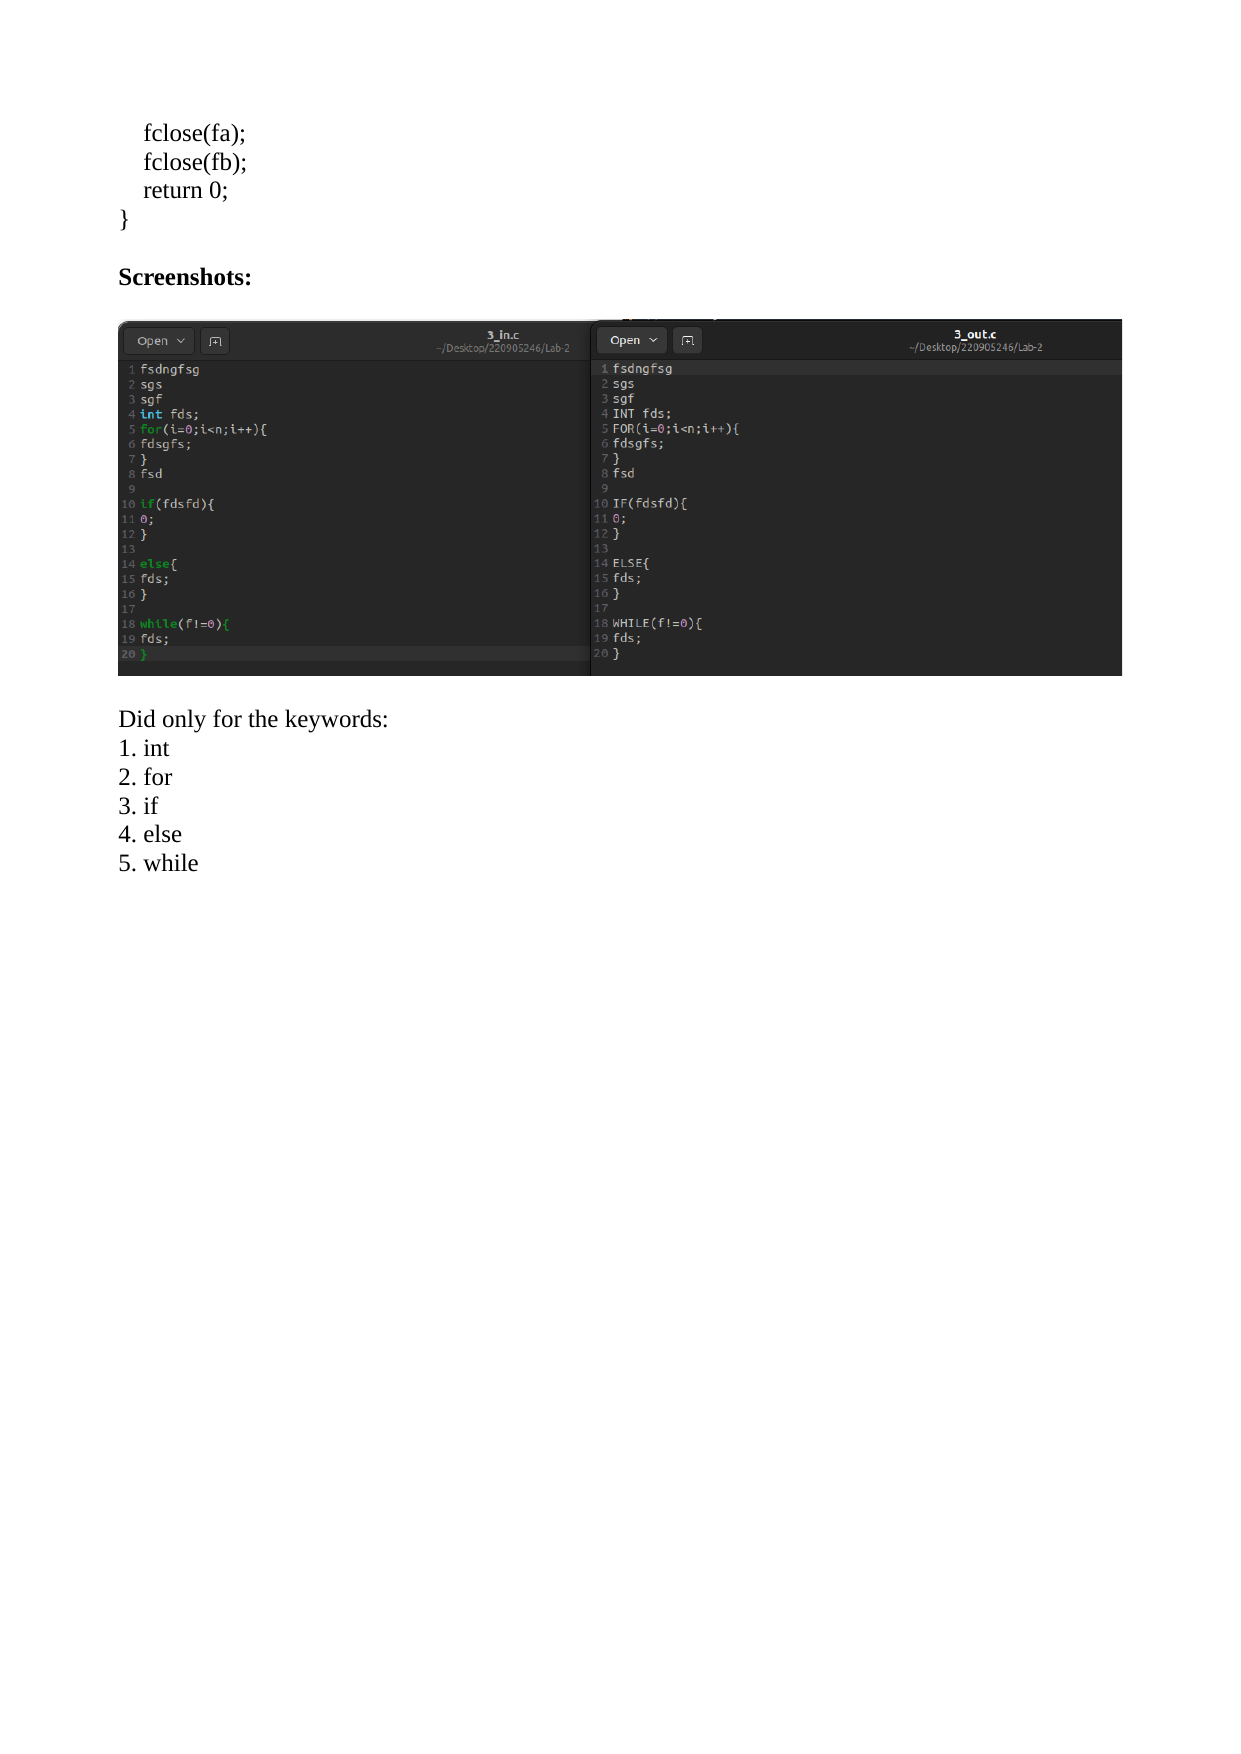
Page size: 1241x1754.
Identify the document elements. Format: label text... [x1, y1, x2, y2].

text 3. if [118, 791, 1122, 819]
text 2. for [118, 762, 1122, 791]
text 5. while [118, 848, 1122, 877]
text 4. else [118, 819, 1122, 848]
text Screenshots: [118, 262, 1122, 291]
text fclose(fb); [118, 147, 1122, 176]
text fclose(fa); [118, 118, 1122, 147]
text } [118, 204, 1122, 233]
text Did only for the keywords: [118, 704, 1122, 733]
text return 0; [118, 176, 1122, 204]
picture [118, 319, 1123, 676]
text 1. int [118, 733, 1122, 762]
